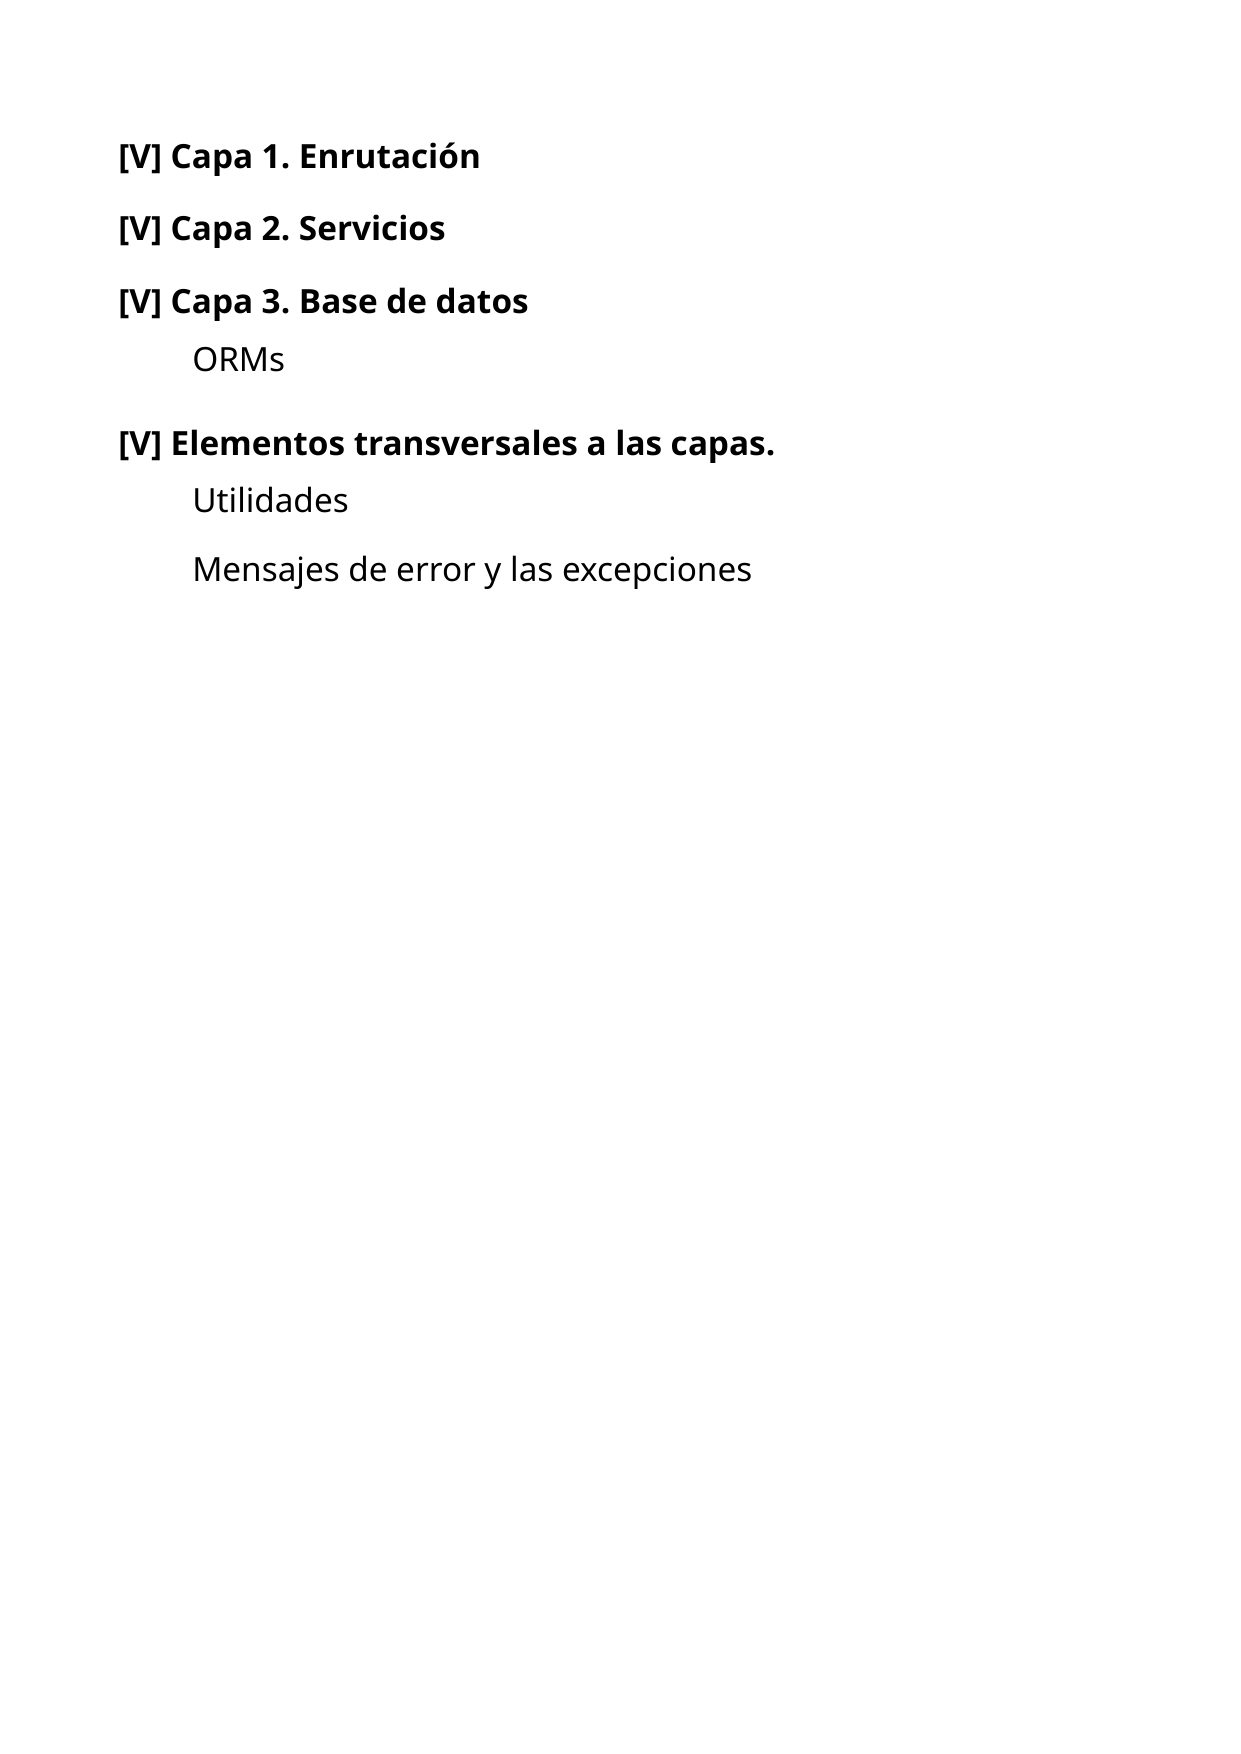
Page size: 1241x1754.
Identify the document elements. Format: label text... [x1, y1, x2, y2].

text Utilidades [118, 477, 1122, 523]
text Mensajes de error y las excepciones [118, 546, 1122, 592]
text ORMs [118, 336, 1122, 381]
subtitle [V] Capa 3. Base de datos [118, 278, 1122, 323]
subtitle [V] Capa 2. Servicios [118, 205, 1122, 251]
subtitle [V] Capa 1. Enrutación [118, 133, 1122, 178]
subtitle [V] Elementos transversales a las capas. [118, 419, 1122, 465]
